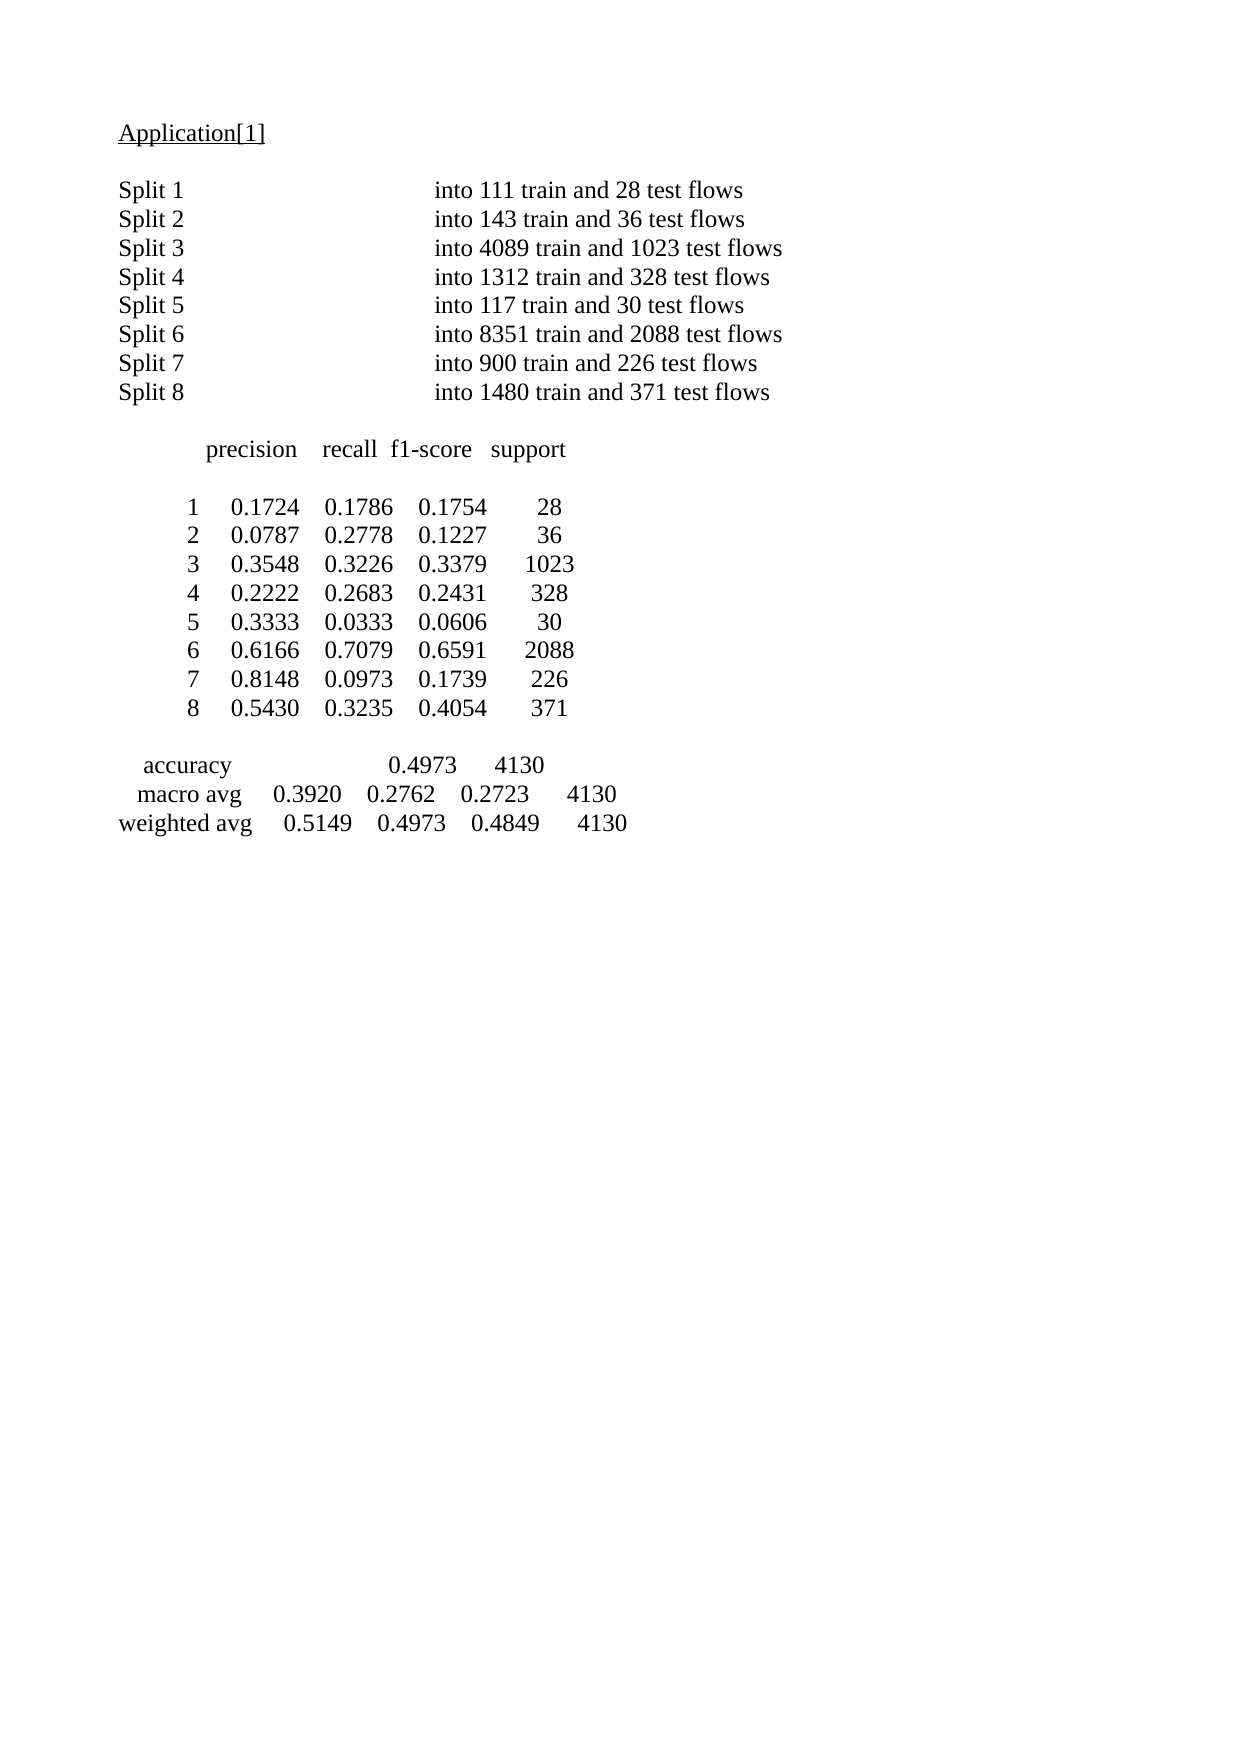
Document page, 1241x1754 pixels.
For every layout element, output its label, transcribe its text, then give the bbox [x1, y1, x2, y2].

text Split 7 into 900 train and 226 test flows [118, 348, 1122, 377]
text 1 0.1724 0.1786 0.1754 28 [118, 492, 1122, 521]
text 7 0.8148 0.0973 0.1739 226 [118, 664, 1122, 693]
text Split 2 into 143 train and 36 test flows [118, 204, 1122, 233]
text Split 8 into 1480 train and 371 test flows [118, 377, 1122, 406]
text Split 3 into 4089 train and 1023 test flows [118, 233, 1122, 262]
text precision recall f1-score support [118, 434, 1122, 463]
text 8 0.5430 0.3235 0.4054 371 [118, 693, 1122, 722]
text Split 4 into 1312 train and 328 test flows [118, 262, 1122, 291]
text 4 0.2222 0.2683 0.2431 328 [118, 578, 1122, 607]
text 6 0.6166 0.7079 0.6591 2088 [118, 636, 1122, 664]
text Application[1] [118, 118, 1122, 147]
text 3 0.3548 0.3226 0.3379 1023 [118, 549, 1122, 578]
text 2 0.0787 0.2778 0.1227 36 [118, 521, 1122, 549]
text accuracy 0.4973 4130 [118, 751, 1122, 779]
text Split 6 into 8351 train and 2088 test flows [118, 319, 1122, 348]
text macro avg 0.3920 0.2762 0.2723 4130 [118, 779, 1122, 808]
text Split 1 into 111 train and 28 test flows [118, 176, 1122, 204]
text 5 0.3333 0.0333 0.0606 30 [118, 607, 1122, 636]
text weighted avg 0.5149 0.4973 0.4849 4130 [118, 808, 1122, 837]
text Split 5 into 117 train and 30 test flows [118, 291, 1122, 319]
